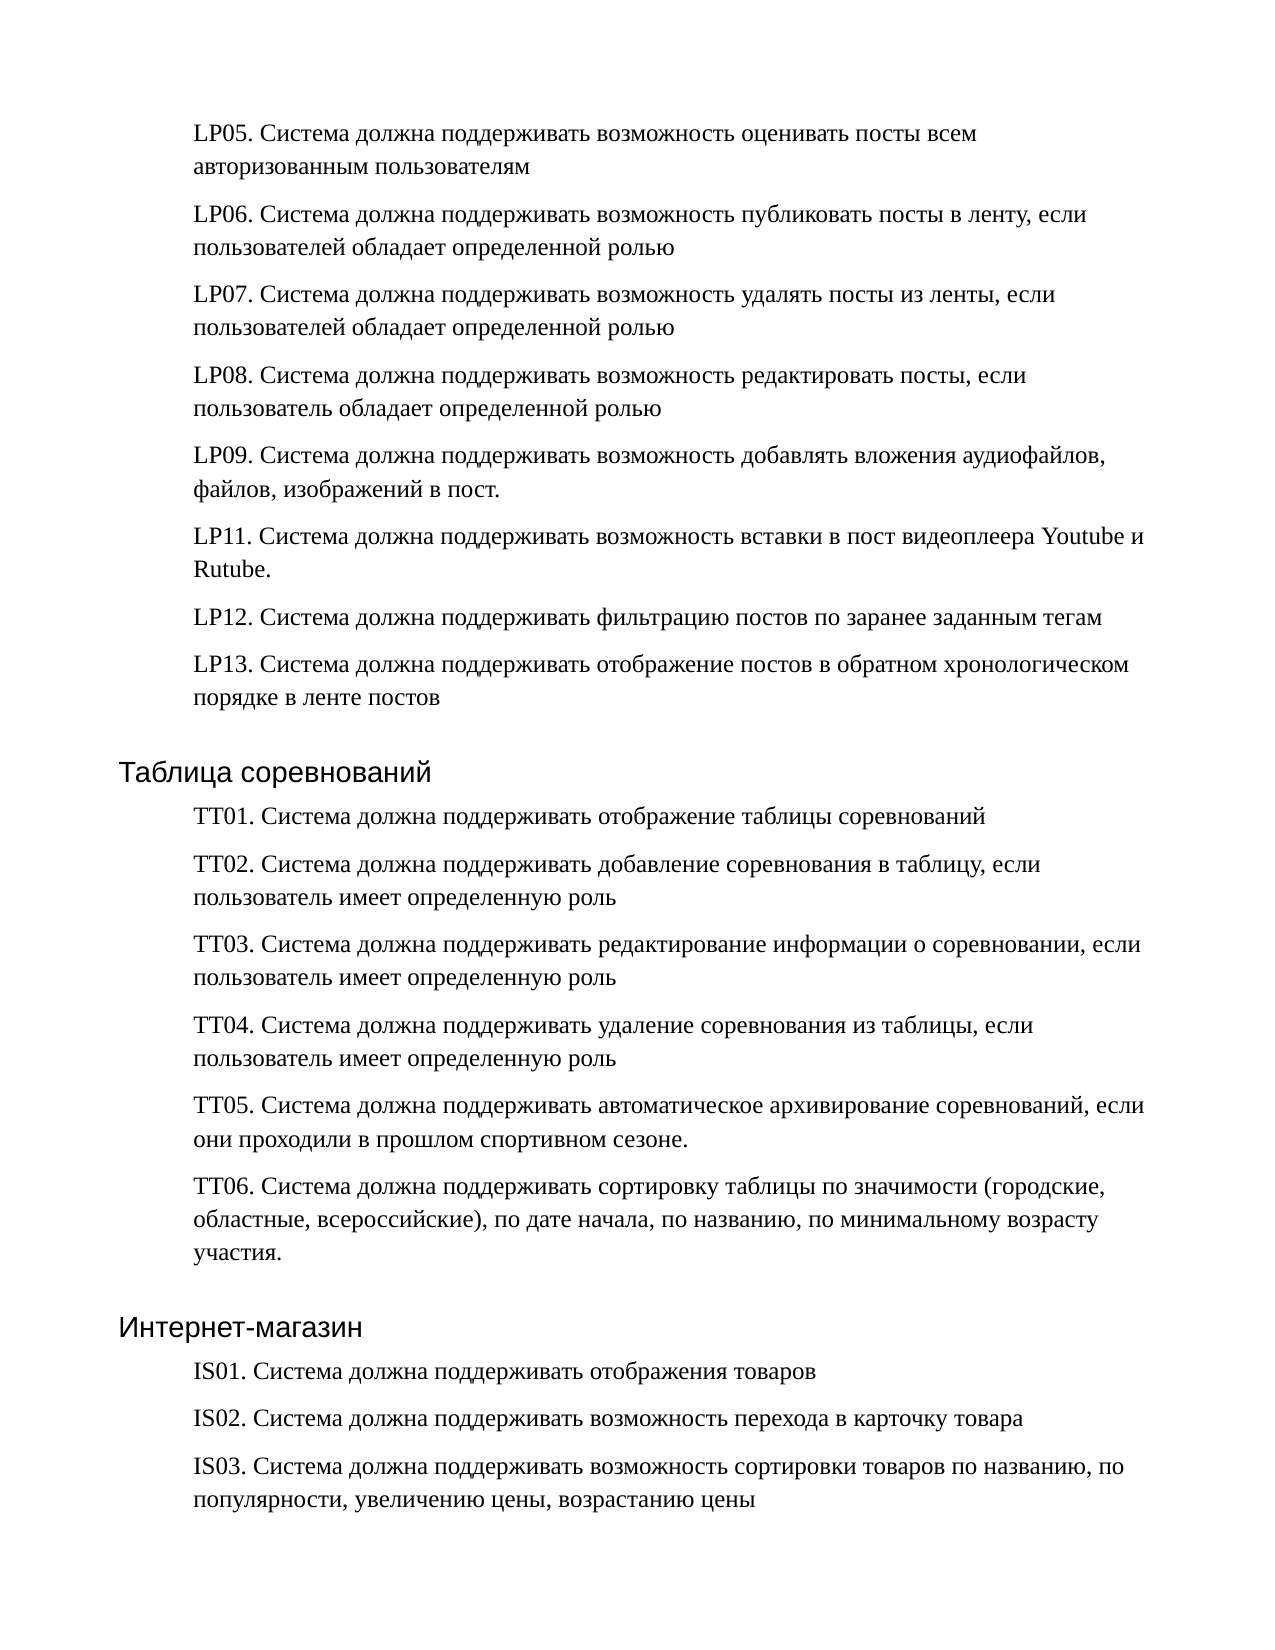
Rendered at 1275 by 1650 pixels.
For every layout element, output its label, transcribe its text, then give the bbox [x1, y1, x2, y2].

list TT03. Система должна поддерживать редактирование информации о соревновании, если пользователь имеет определенную роль [156, 929, 1157, 991]
list LP09. Система должна поддерживать возможность добавлять вложения аудиофайлов, файлов, изображений в пост. [156, 441, 1157, 502]
list LP05. Система должна поддерживать возможность оценивать посты всем авторизованным пользователям [156, 118, 1157, 180]
subtitle Таблица соревнований [118, 755, 1157, 789]
list LP13. Система должна поддерживать отображение постов в обратном хронологическом порядке в ленте постов [156, 649, 1157, 711]
list LP07. Система должна поддерживать возможность удалять посты из ленты, если пользователей обладает определенной ролью [156, 279, 1157, 341]
list IS03. Система должна поддерживать возможность сортировки товаров по названию, по популярности, увеличению цены, возрастанию цены [156, 1451, 1157, 1513]
list TT06. Система должна поддерживать сортировку таблицы по значимости (городские, областные, всероссийские), по дате начала, по названию, по минимальному возрасту участия. [156, 1171, 1157, 1266]
list LP08. Система должна поддерживать возможность редактировать посты, если пользователь обладает определенной ролью [156, 360, 1157, 422]
list IS01. Система должна поддерживать отображения товаров [156, 1356, 1157, 1385]
list LP11. Система должна поддерживать возможность вставки в пост видеоплеера Youtube и Rutube. [156, 521, 1157, 583]
list TT05. Система должна поддерживать автоматическое архивирование соревнований, если они проходили в прошлом спортивном сезоне. [156, 1091, 1157, 1152]
list TT01. Система должна поддерживать отображение таблицы соревнований [156, 801, 1157, 830]
list TT02. Система должна поддерживать добавление соревнования в таблицу, если пользователь имеет определенную роль [156, 849, 1157, 911]
list LP12. Система должна поддерживать фильтрацию постов по заранее заданным тегам [156, 602, 1157, 631]
list TT04. Система должна поддерживать удаление соревнования из таблицы, если пользователь имеет определенную роль [156, 1010, 1157, 1072]
subtitle Интернет-магазин [118, 1310, 1157, 1343]
list IS02. Система должна поддерживать возможность перехода в карточку товара [156, 1403, 1157, 1432]
list LP06. Система должна поддерживать возможность публиковать посты в ленту, если пользователей обладает определенной ролью [156, 199, 1157, 261]
